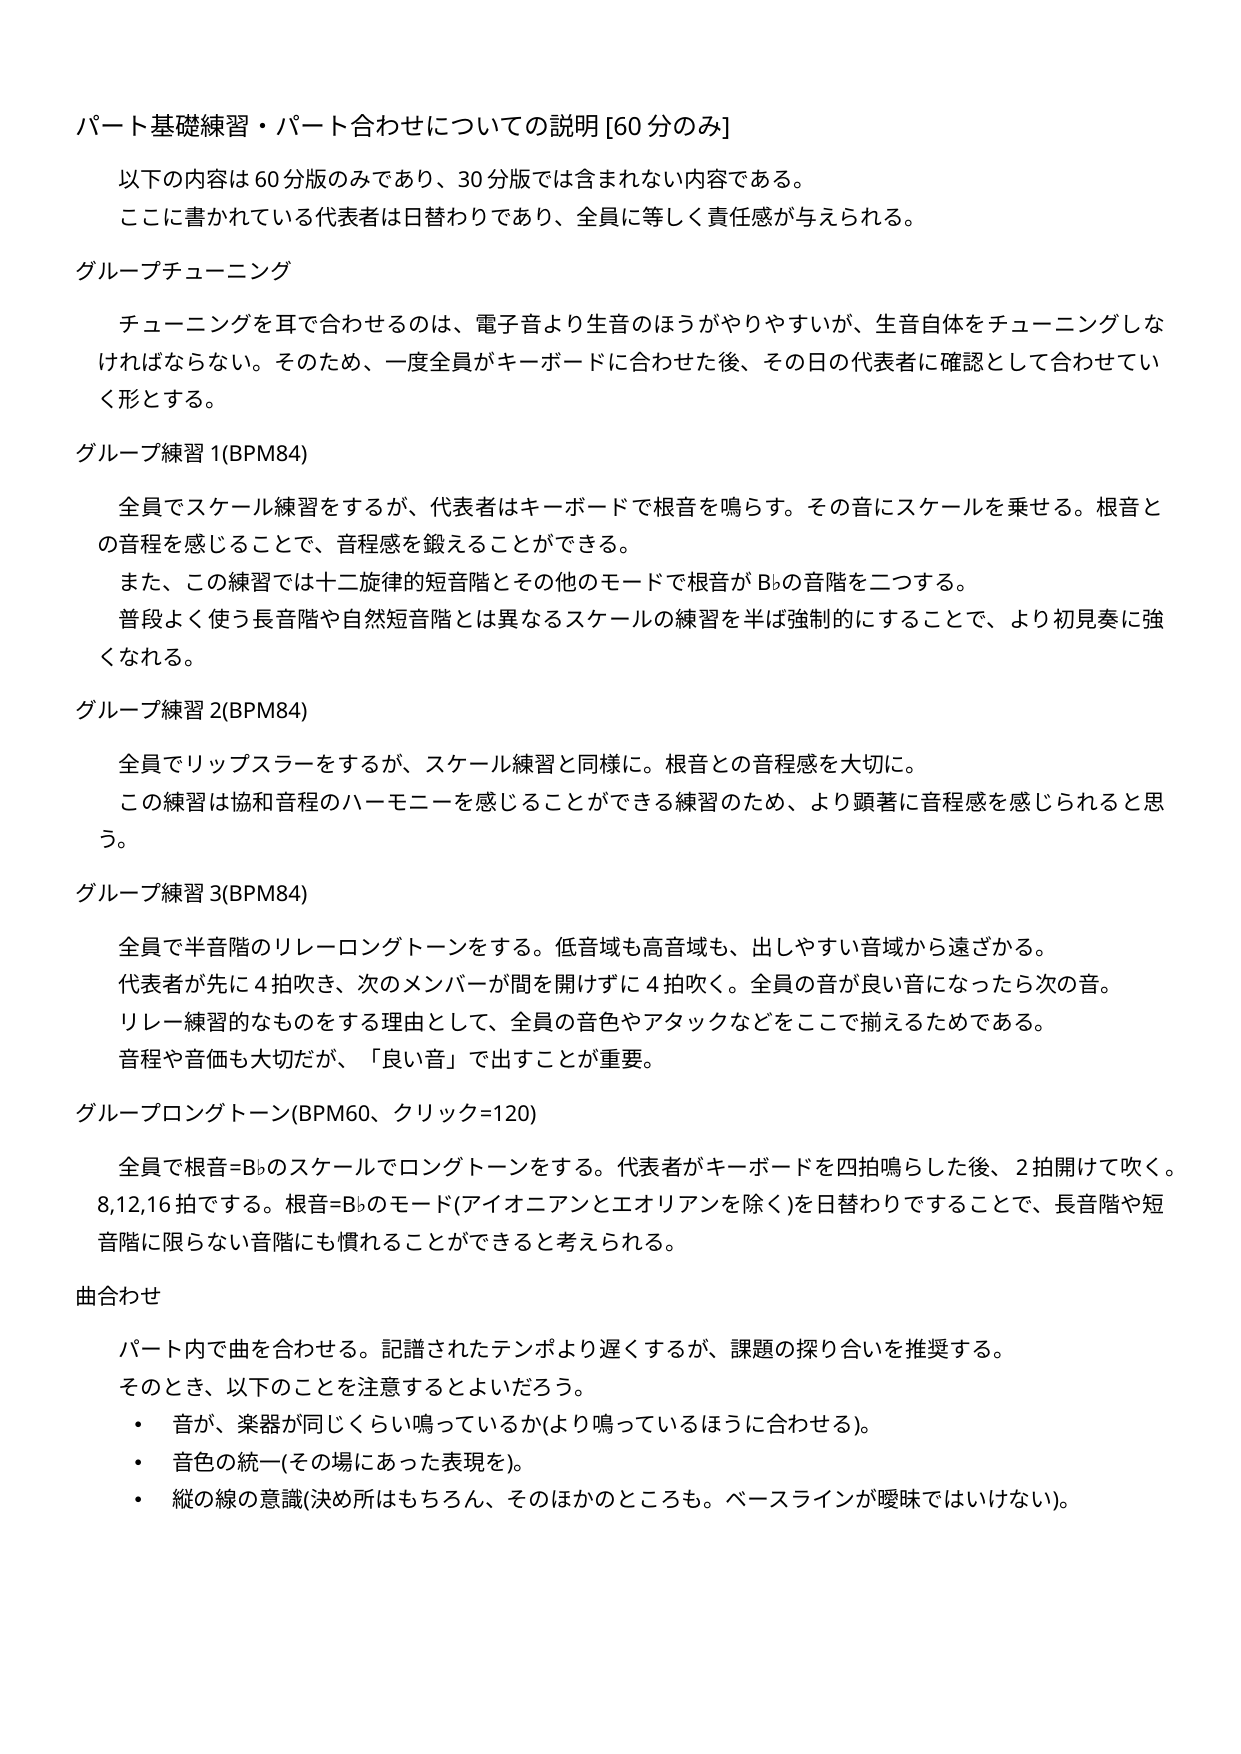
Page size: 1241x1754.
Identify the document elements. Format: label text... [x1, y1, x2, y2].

subtitle 曲合わせ [75, 1276, 1165, 1313]
text 普段よく使う長音階や自然短音階とは異なるスケールの練習を半ば強制的にすることで、より初見奏に強くなれる。 [97, 599, 1165, 674]
subtitle グループロングトーン(BPM60、クリック=120) [75, 1093, 1165, 1131]
text 代表者が先に4拍吹き、次のメンバーが間を開けずに4拍吹く。全員の音が良い音になったら次の音。 [97, 964, 1165, 1002]
text パート内で曲を合わせる。記譜されたテンポより遅くするが、課題の探り合いを推奨する。 [97, 1329, 1165, 1367]
subtitle グループ練習1(BPM84) [75, 433, 1165, 471]
text 音程や音価も大切だが、「良い音」で出すことが重要。 [97, 1039, 1165, 1077]
text 全員でスケール練習をするが、代表者はキーボードで根音を鳴らす。その音にスケールを乗せる。根音との音程を感じることで、音程感を鍛えることができる。 [97, 487, 1165, 562]
text 全員で根音=B♭のスケールでロングトーンをする。代表者がキーボードを四拍鳴らした後、2拍開けて吹く。8,12,16拍でする。根音=B♭のモード(アイオニアンとエオリアンを除く)を日替わりですることで、長音階や短音階に限らない音階にも慣れることができると考えられる。 [97, 1147, 1165, 1259]
text また、この練習では十二旋律的短音階とその他のモードで根音がB♭の音階を二つする。 [97, 562, 1165, 599]
list 音色の統一(その場にあった表現を)。 [134, 1442, 1165, 1479]
text チューニングを耳で合わせるのは、電子音より生音のほうがやりやすいが、生音自体をチューニングしなければならない。そのため、一度全員がキーボードに合わせた後、その日の代表者に確認として合わせていく形とする。 [97, 304, 1165, 417]
text ここに書かれている代表者は日替わりであり、全員に等しく責任感が与えられる。 [97, 197, 1165, 234]
list 縦の線の意識(決め所はもちろん、そのほかのところも。ベースラインが曖昧ではいけない)。 [134, 1479, 1165, 1517]
subtitle グループチューニング [75, 251, 1165, 288]
subtitle グループ練習2(BPM84) [75, 691, 1165, 728]
text リレー練習的なものをする理由として、全員の音色やアタックなどをここで揃えるためである。 [97, 1002, 1165, 1039]
text この練習は協和音程のハーモニーを感じることができる練習のため、より顕著に音程感を感じられると思う。 [97, 782, 1165, 857]
list 音が、楽器が同じくらい鳴っているか(より鳴っているほうに合わせる)。 [134, 1404, 1165, 1442]
text 全員で半音階のリレーロングトーンをする。低音域も高音域も、出しやすい音域から遠ざかる。 [97, 927, 1165, 964]
text そのとき、以下のことを注意するとよいだろう。 [97, 1367, 1165, 1404]
subtitle グループ練習3(BPM84) [75, 873, 1165, 911]
text 以下の内容は60分版のみであり、30分版では含まれない内容である。 [97, 159, 1165, 197]
text 全員でリップスラーをするが、スケール練習と同様に。根音との音程感を大切に。 [97, 744, 1165, 782]
subtitle パート基礎練習・パート合わせについての説明 [60分のみ] [75, 106, 1165, 143]
